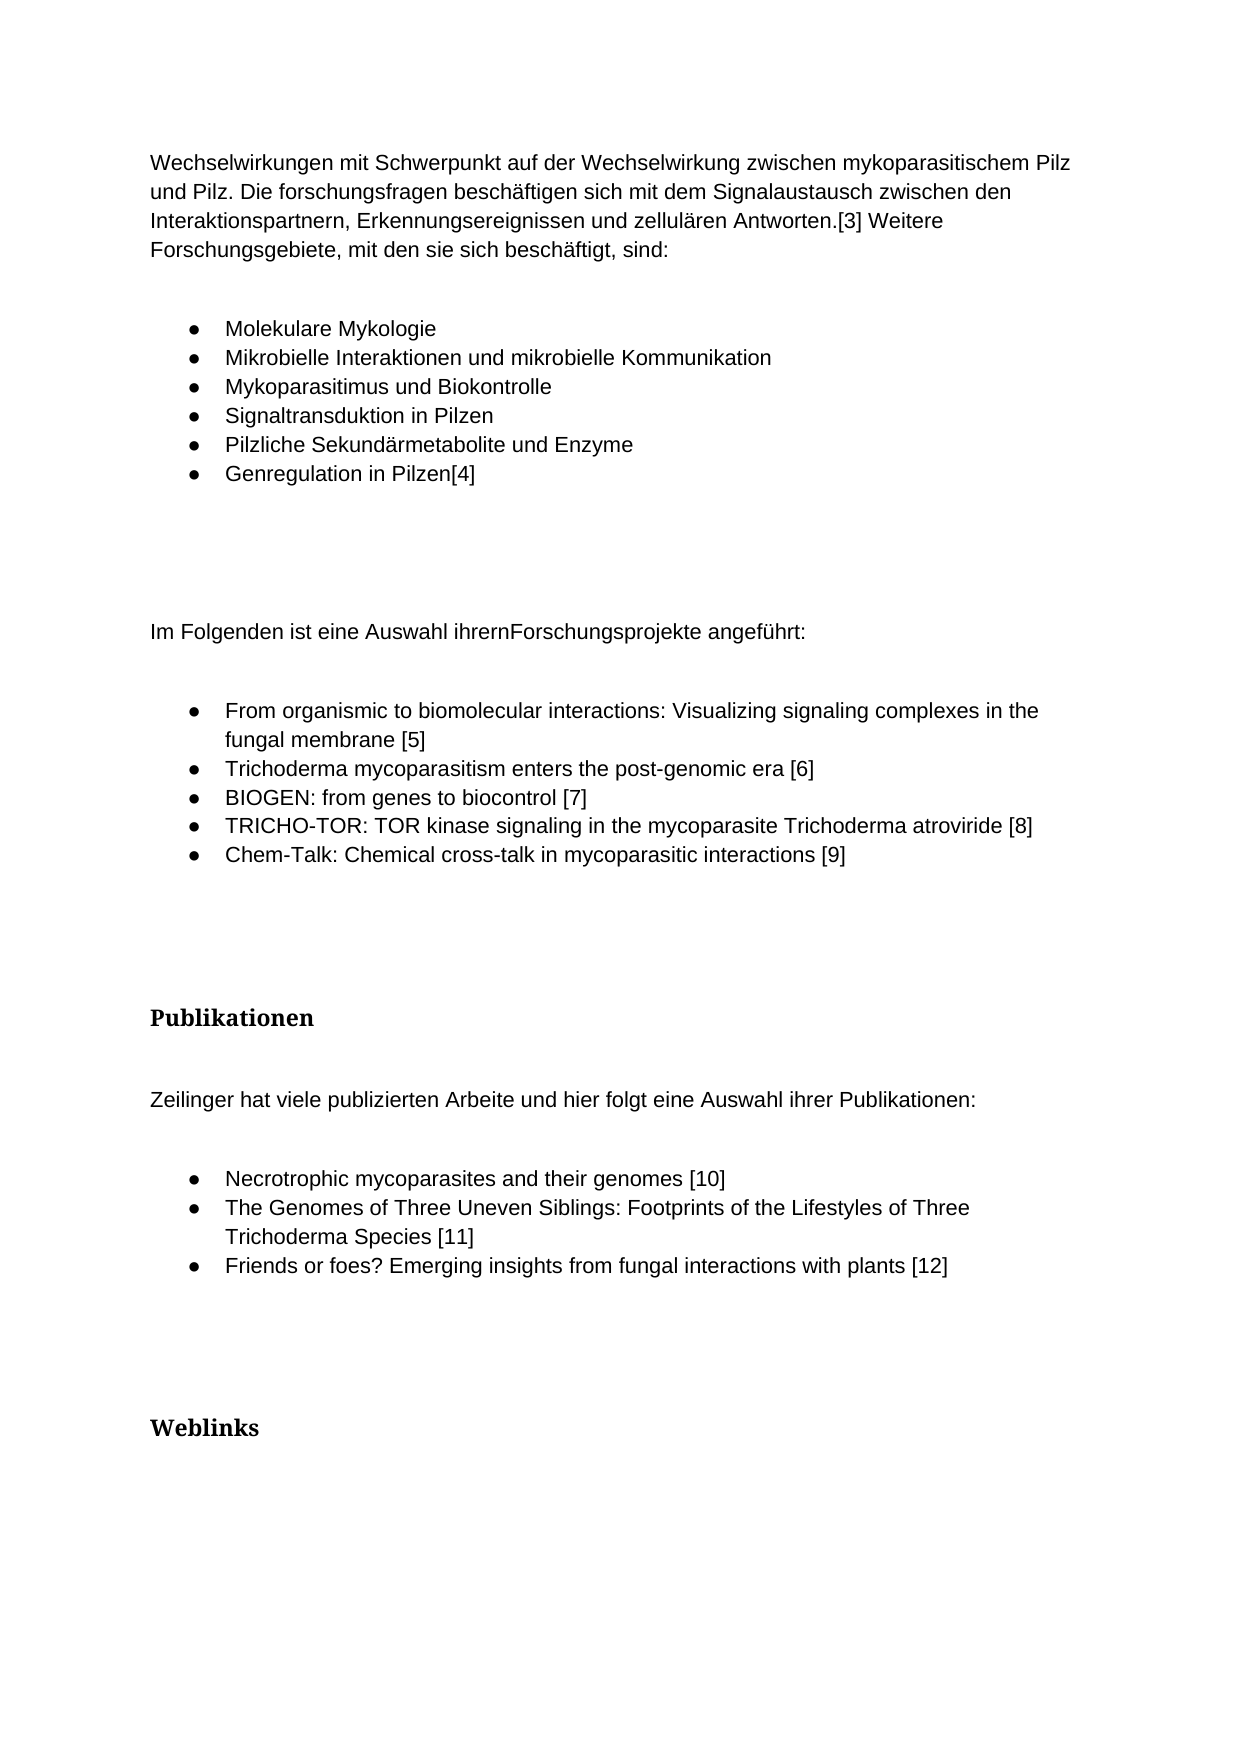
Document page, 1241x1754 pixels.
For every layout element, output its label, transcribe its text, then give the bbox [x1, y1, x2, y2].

list The Genomes of Three Uneven Siblings: Footprints of the Lifestyles of Three Trichoderma Species [11] [187, 1195, 1091, 1249]
list Friends or foes? Emerging insights from fungal interactions with plants [12] [187, 1253, 1091, 1278]
text Publikationen [150, 1001, 1091, 1033]
text Wechselwirkungen mit Schwerpunkt auf der Wechselwirkung zwischen mykoparasitischem Pilz und Pilz. Die forschungsfragen beschäftigen sich mit dem Signalaustausch zwischen den Interaktionspartnern, Erkennungsereignissen und zellulären Antworten.[3] Weitere Forschungsgebiete, mit den sie sich beschäftigt, sind: [150, 150, 1091, 262]
list Necrotrophic mycoparasites and their genomes [10] [187, 1166, 1091, 1192]
list Mikrobielle Interaktionen und mikrobielle Kommunikation [187, 345, 1091, 370]
list Signaltransduktion in Pilzen [187, 403, 1091, 428]
list Trichoderma mycoparasitism enters the post-genomic era [6] [187, 755, 1091, 781]
list From organismic to biomolecular interactions: Visualizing signaling complexes in the fungal membrane [5] [187, 697, 1091, 752]
text Weblinks [150, 1412, 1091, 1444]
list Chem-Talk: Chemical cross-talk in mycoparasitic interactions [9] [187, 842, 1091, 867]
list TRICHO-TOR: TOR kinase signaling in the mycoparasite Trichoderma atroviride [8] [187, 813, 1091, 838]
text Zeilinger hat viele publizierten Arbeite und hier folgt eine Auswahl ihrer Publikationen: [150, 1087, 1091, 1113]
list Mykoparasitimus und Biokontrolle [187, 374, 1091, 399]
list Pilzliche Sekundärmetabolite und Enzyme [187, 432, 1091, 457]
text Im Folgenden ist eine Auswahl ihrernForschungsprojektе angeführt: [150, 618, 1091, 644]
list Genregulation in Pilzen[4] [187, 461, 1091, 486]
list Molekulare Mykologie [187, 316, 1091, 341]
list BIOGEN: from genes to biocontrol [7] [187, 784, 1091, 809]
